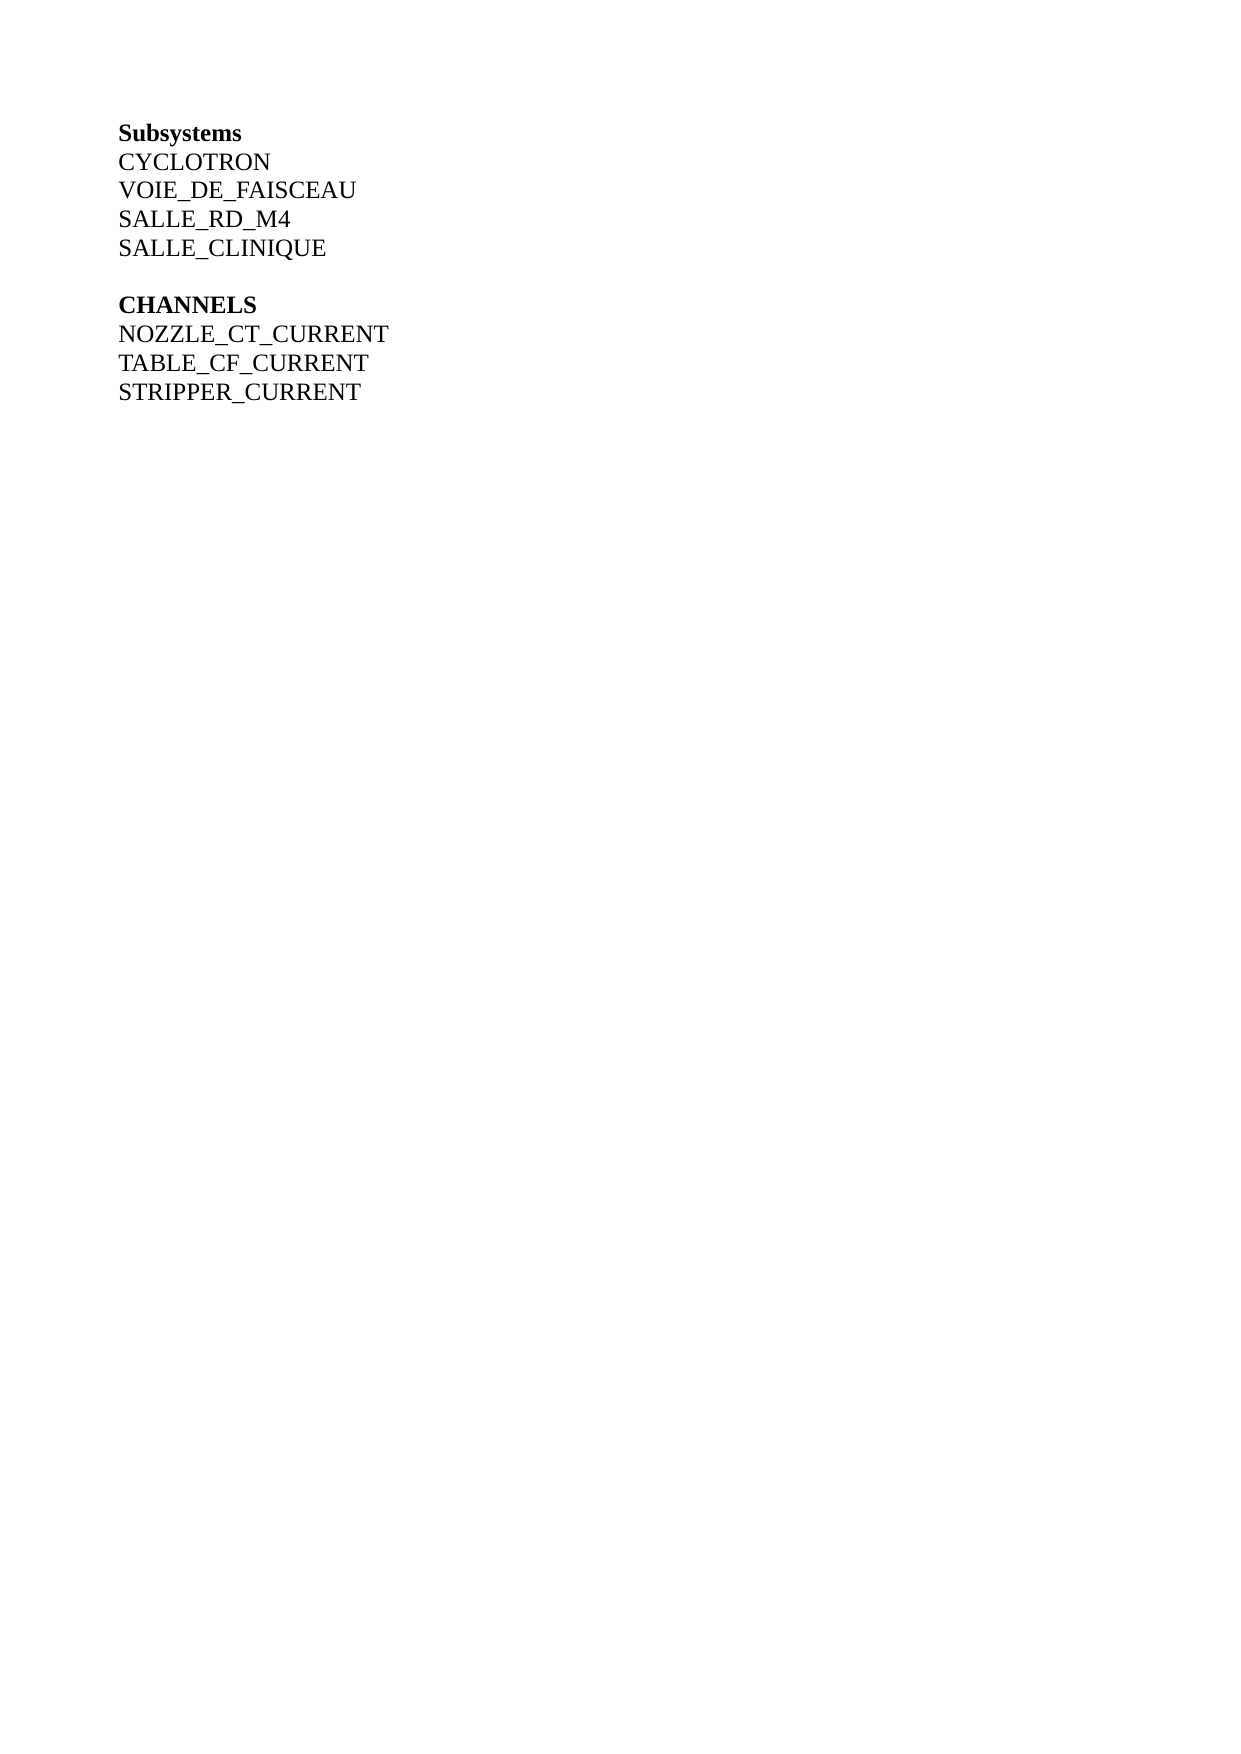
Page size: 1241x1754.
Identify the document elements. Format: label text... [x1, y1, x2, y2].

text Subsystems [118, 118, 1122, 147]
text NOZZLE_CT_CURRENT [118, 319, 1122, 348]
text TABLE_CF_CURRENT [118, 348, 1122, 377]
text SALLE_RD_M4 [118, 204, 1122, 233]
text CYCLOTRON [118, 147, 1122, 176]
text CHANNELS [118, 291, 1122, 319]
text STRIPPER_CURRENT [118, 377, 1122, 406]
text VOIE_DE_FAISCEAU [118, 176, 1122, 204]
text SALLE_CLINIQUE [118, 233, 1122, 262]
